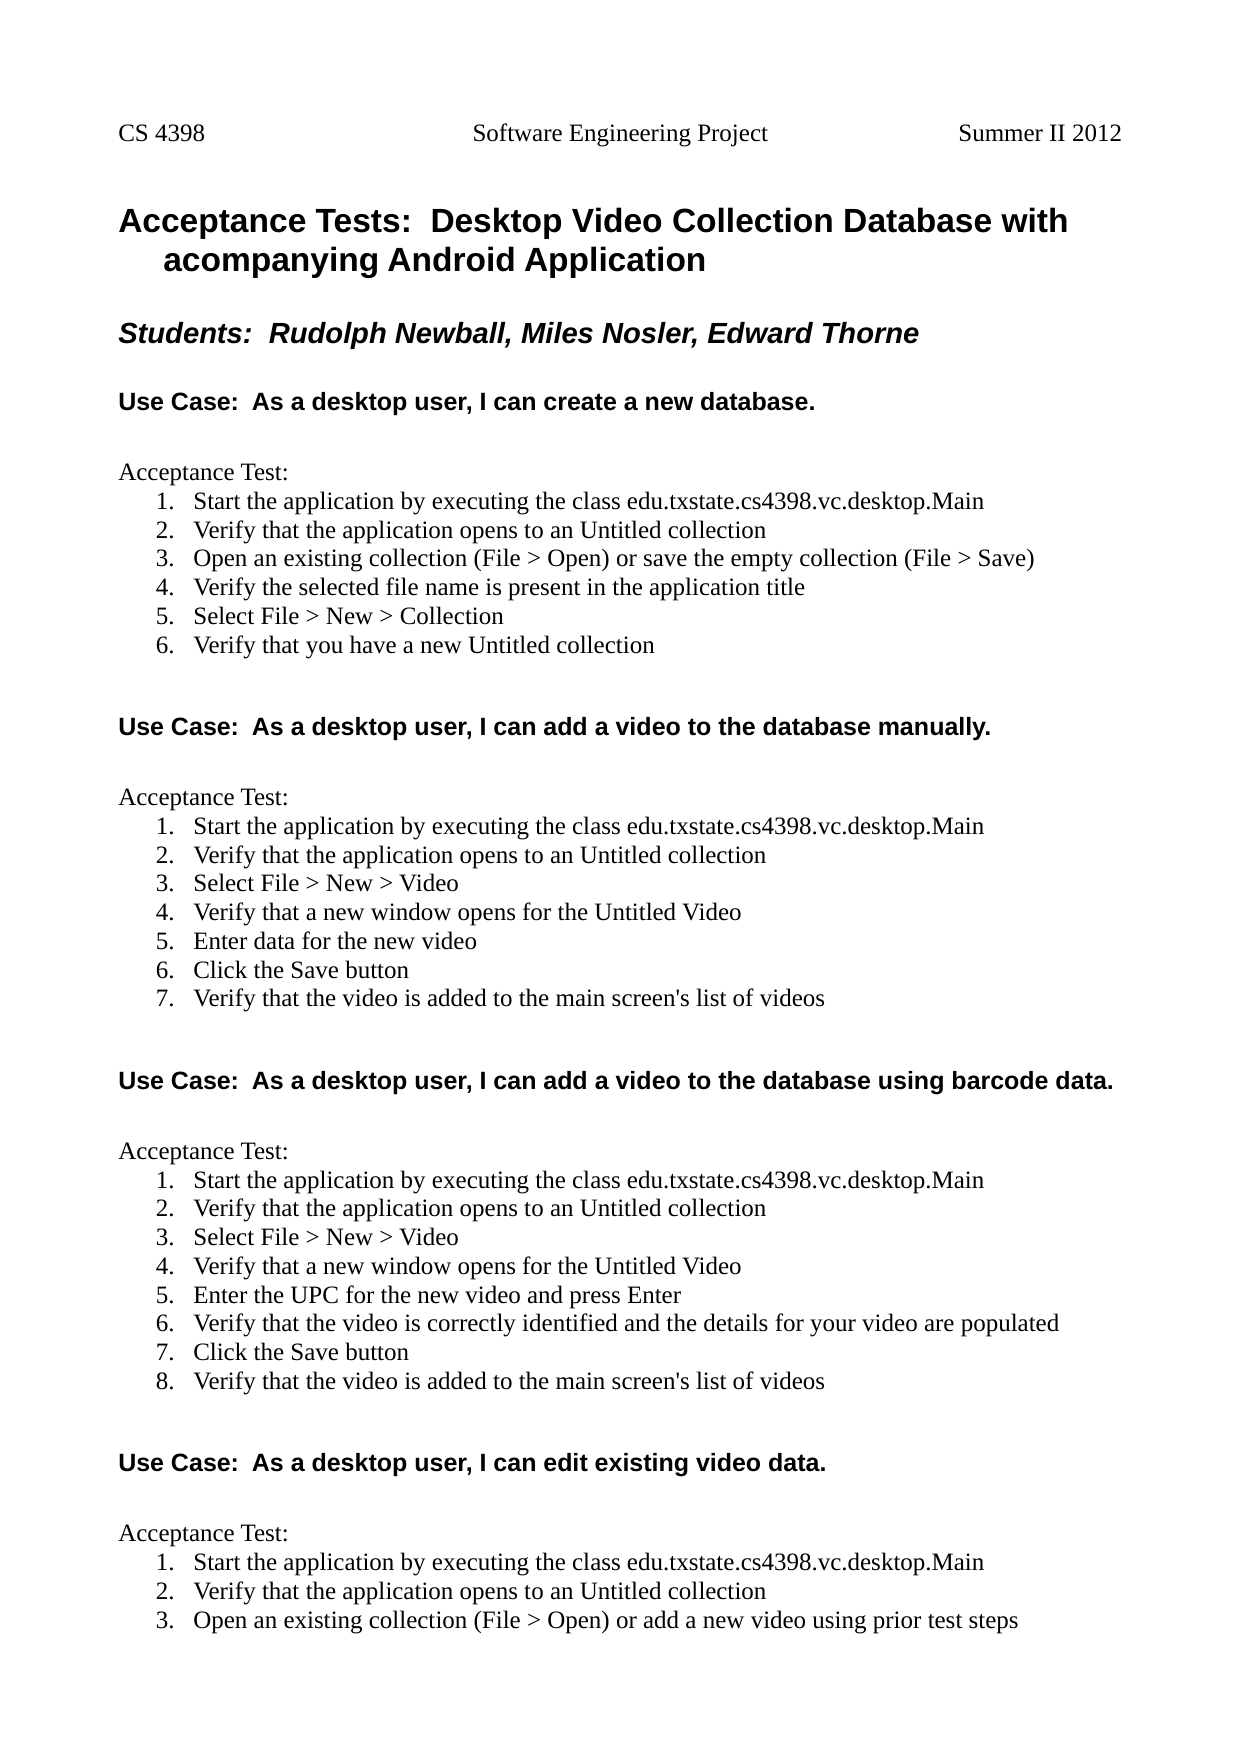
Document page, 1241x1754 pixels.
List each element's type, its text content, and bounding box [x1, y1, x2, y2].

list Start the application by executing the class edu.txstate.cs4398.vc.desktop.Main [156, 1165, 1122, 1193]
list Verify that the video is added to the main screen's list of videos [156, 983, 1122, 1012]
list Start the application by executing the class edu.txstate.cs4398.vc.desktop.Main [156, 1547, 1122, 1576]
list Start the application by executing the class edu.txstate.cs4398.vc.desktop.Main [156, 811, 1122, 840]
list Verify that the application opens to an Untitled collection [156, 840, 1122, 868]
list Open an existing collection (File > Open) or add a new video using prior test steps [156, 1605, 1122, 1633]
list Click the Save button [156, 955, 1122, 983]
list Verify that the video is correctly identified and the details for your video are populated [156, 1308, 1122, 1337]
list Select File > New > Video [156, 1222, 1122, 1251]
list Verify that the application opens to an Untitled collection [156, 1193, 1122, 1222]
subtitle Use Case: As a desktop user, I can edit existing video data. [118, 1448, 1122, 1477]
subtitle Use Case: As a desktop user, I can create a new database. [118, 387, 1122, 416]
text Acceptance Test: [118, 782, 1122, 811]
list Verify that you have a new Untitled collection [156, 630, 1122, 658]
list Verify that a new window opens for the Untitled Video [156, 1251, 1122, 1280]
list Start the application by executing the class edu.txstate.cs4398.vc.desktop.Main [156, 486, 1122, 515]
list Verify that the application opens to an Untitled collection [156, 515, 1122, 543]
subtitle Acceptance Tests: Desktop Video Collection Database with acompanying Android Application [118, 201, 1122, 279]
text Acceptance Test: [118, 457, 1122, 486]
list Enter data for the new video [156, 926, 1122, 955]
list Verify that the application opens to an Untitled collection [156, 1576, 1122, 1605]
text Acceptance Test: [118, 1518, 1122, 1547]
list Verify that a new window opens for the Untitled Video [156, 897, 1122, 926]
list Verify the selected file name is present in the application title [156, 572, 1122, 601]
subtitle Students: Rudolph Newball, Miles Nosler, Edward Thorne [118, 316, 1122, 350]
list Click the Save button [156, 1337, 1122, 1366]
list Enter the UPC for the new video and press Enter [156, 1280, 1122, 1308]
list Verify that the video is added to the main screen's list of videos [156, 1366, 1122, 1395]
list Select File > New > Video [156, 868, 1122, 897]
list Select File > New > Collection [156, 601, 1122, 630]
subtitle Use Case: As a desktop user, I can add a video to the database manually. [118, 712, 1122, 741]
text Acceptance Test: [118, 1136, 1122, 1165]
list Open an existing collection (File > Open) or save the empty collection (File > Save) [156, 543, 1122, 572]
subtitle Use Case: As a desktop user, I can add a video to the database using barcode data. [118, 1066, 1122, 1095]
